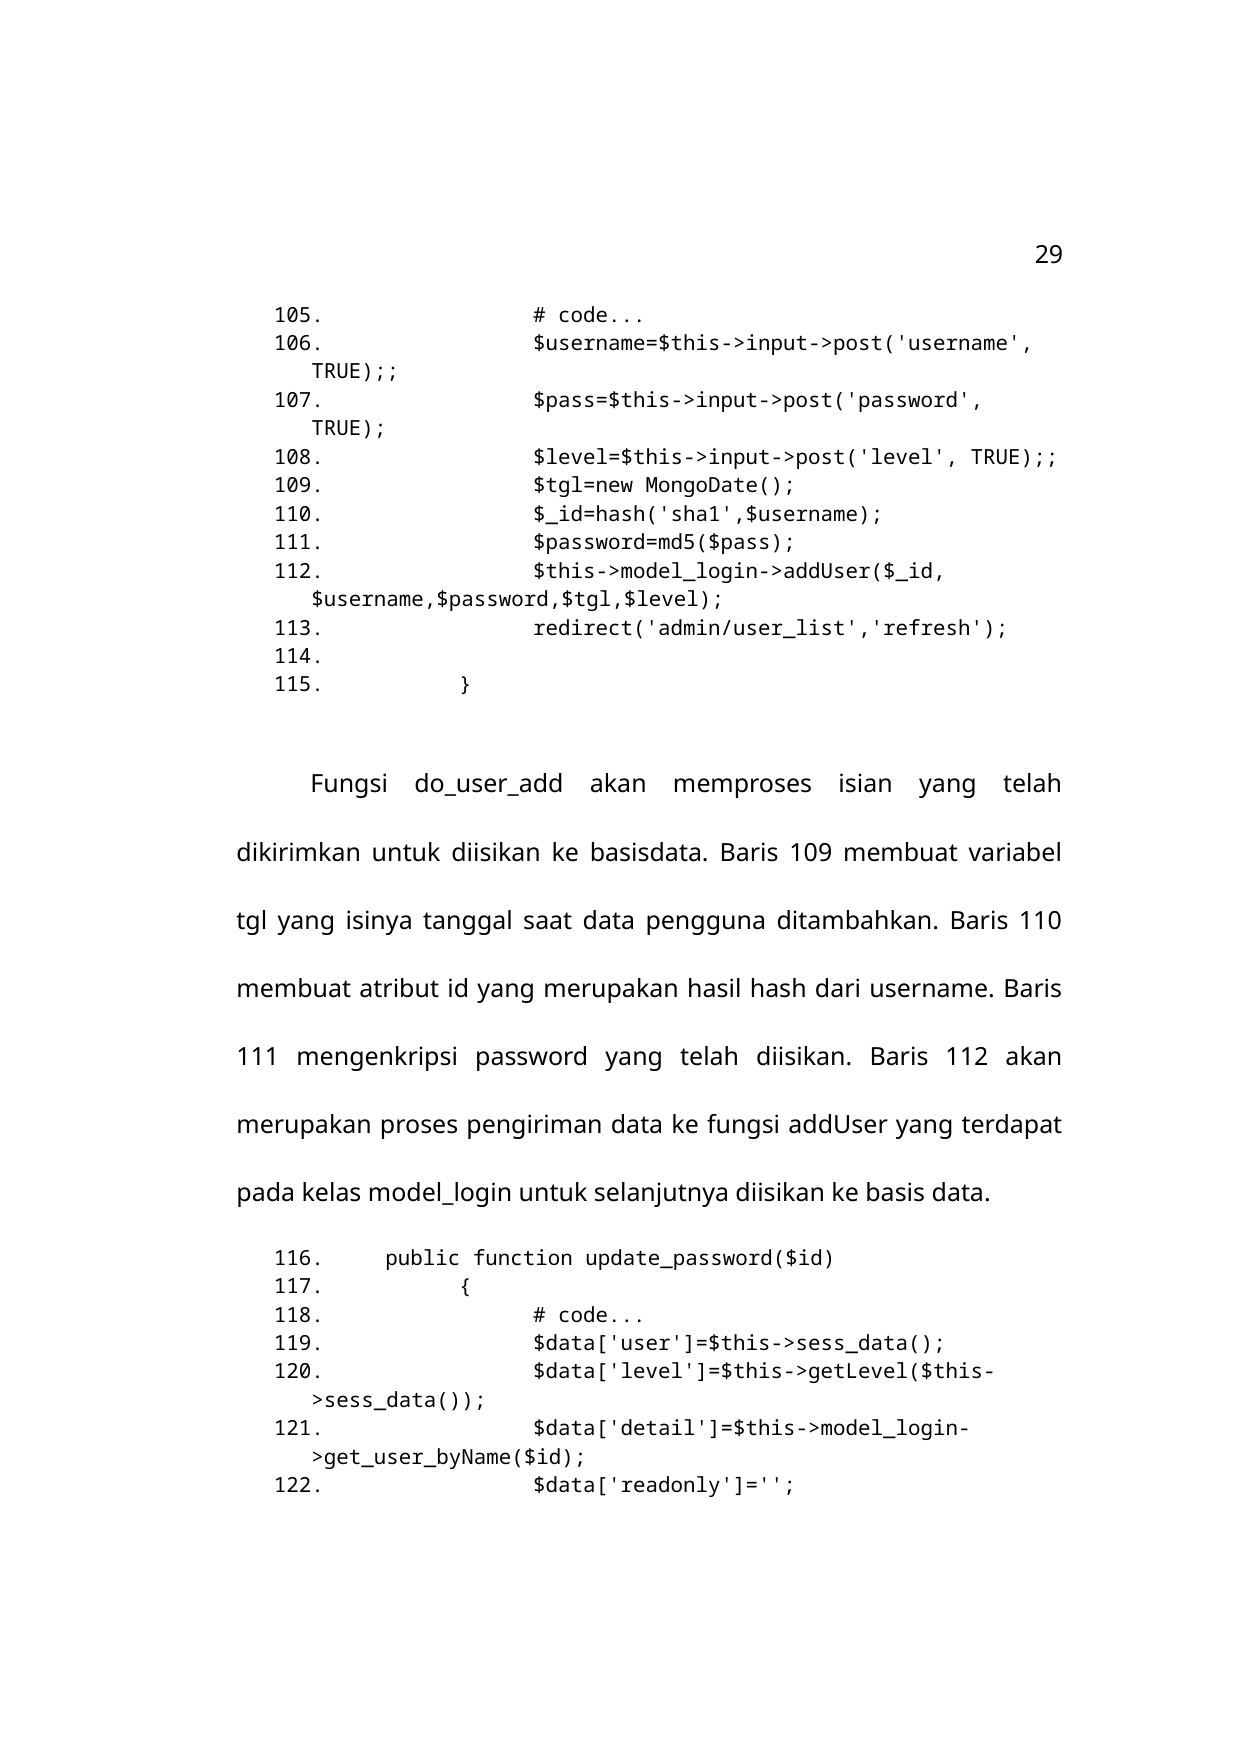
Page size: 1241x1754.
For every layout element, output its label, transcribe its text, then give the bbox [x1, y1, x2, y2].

list $username=$this->input->post('username', TRUE);; [274, 328, 1063, 385]
list $data['detail']=$this->model_login->get_user_byName($id); [274, 1413, 1063, 1470]
list $level=$this->input->post('level', TRUE);; [274, 442, 1063, 470]
list $password=md5($pass); [274, 527, 1063, 556]
list $this->model_login->addUser($_id,$username,$password,$tgl,$level); [274, 556, 1063, 613]
list $tgl=new MongoDate(); [274, 470, 1063, 499]
list $data['user']=$this->sess_data(); [274, 1328, 1063, 1357]
list # code... [274, 300, 1063, 328]
list } [274, 669, 1063, 698]
list $data['level']=$this->getLevel($this->sess_data()); [274, 1357, 1063, 1413]
list $_id=hash('sha1',$username); [274, 499, 1063, 527]
text Fungsi do_user_add akan memproses isian yang telah dikirimkan untuk diisikan ke basisdata. Baris 109 membuat variabel tgl yang isinya tanggal saat data pengguna ditambahkan. Baris 110 membuat atribut id yang merupakan hasil hash dari username. Baris 111 mengenkripsi password yang telah diisikan. Baris 112 akan merupakan proses pengiriman data ke fungsi addUser yang terdapat pada kelas model_login untuk selanjutnya diisikan ke basis data. [236, 766, 1063, 1209]
list $data['readonly']=''; [274, 1470, 1063, 1499]
list public function update_password($id) [274, 1243, 1063, 1271]
list $pass=$this->input->post('password', TRUE); [274, 385, 1063, 442]
list { [274, 1271, 1063, 1300]
list redirect('admin/user_list','refresh'); [274, 613, 1063, 641]
list # code... [274, 1300, 1063, 1328]
